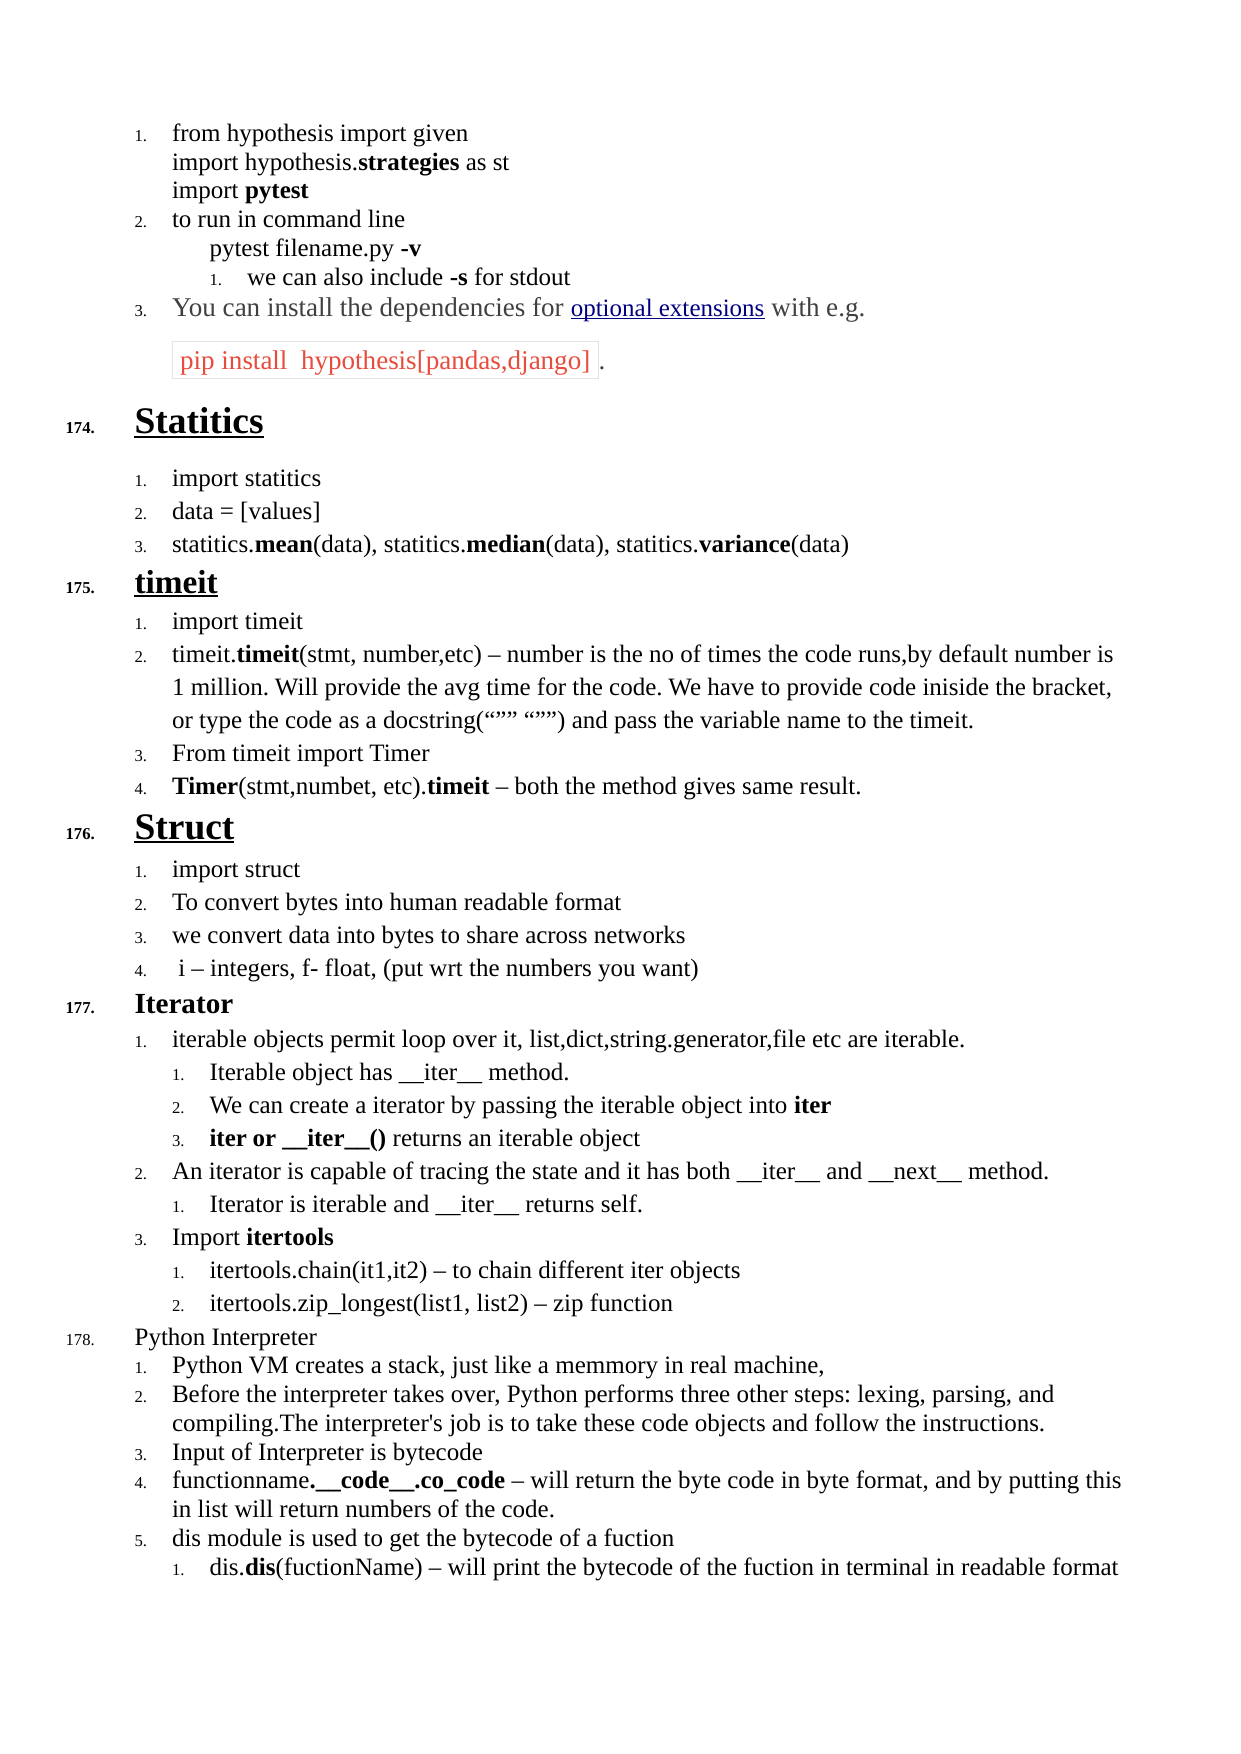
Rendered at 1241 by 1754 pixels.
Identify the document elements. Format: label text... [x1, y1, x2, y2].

list Python Interpreter [65, 1322, 1123, 1350]
list You can install the dependencies for optional extensions with e.g. [134, 291, 1123, 322]
list itertools.zip_longest(list1, list2) – zip function [172, 1288, 1123, 1317]
list Input of Interpreter is bytecode [134, 1437, 1123, 1465]
list timeit.timeit(stmt, number,etc) – number is the no of times the code runs,by default number is 1 million. Will provide the avg time for the code. We have to provide code iniside the bracket, or type the code as a docstring(“”” “””) and pass the variable name to the timeit. [134, 639, 1123, 734]
list to run in command line [134, 204, 1123, 233]
list pip install hypothesis[pandas,django] [173, 342, 598, 378]
list An iterator is capable of tracing the state and it has both __iter__ and __next__ method. [134, 1156, 1123, 1185]
list iter or __iter__() returns an iterable object [172, 1123, 1123, 1152]
list statitics.mean(data), statitics.median(data), statitics.variance(data) [134, 529, 1123, 558]
list itertools.chain(it1,it2) – to chain different iter objects [172, 1256, 1123, 1284]
list Before the interpreter takes over, Python performs three other steps: lexing, parsing, and compiling.The interpreter's job is to take these code objects and follow the instructions. [134, 1379, 1123, 1437]
list Iterator [65, 986, 1123, 1019]
list Import itertools [134, 1222, 1123, 1251]
list [134, 341, 172, 378]
list import struct [134, 854, 1123, 882]
list iterable objects permit loop over it, list,dict,string.generator,file etc are iterable. [134, 1024, 1123, 1053]
list import statitics [134, 463, 1123, 492]
list We can create a iterator by passing the iterable object into iter [172, 1090, 1123, 1119]
list To convert bytes into human readable format [134, 887, 1123, 916]
list functionname.__code__.co_code – will return the byte code in byte format, and by putting this in list will return numbers of the code. [134, 1465, 1123, 1523]
list Iterator is iterable and __iter__ returns self. [172, 1189, 1123, 1218]
list i – integers, f- float, (put wrt the numbers you want) [134, 953, 1123, 982]
list . [599, 341, 1123, 378]
list we can also include -s for stdout [209, 262, 1123, 291]
list Python VM creates a stack, just like a memmory in real machine, [134, 1350, 1123, 1379]
list pytest filename.py -v [172, 233, 1123, 262]
list from hypothesis import given [134, 118, 1123, 147]
list dis module is used to get the bytecode of a fuction [134, 1523, 1123, 1552]
list data = [values] [134, 496, 1123, 525]
list dis.dis(fuctionName) – will print the bytecode of the fuction in terminal in readable format [172, 1552, 1123, 1580]
list From timeit import Timer [134, 738, 1123, 767]
list import hypothesis.strategies as st [134, 147, 1123, 176]
list import pytest [134, 176, 1123, 204]
list we convert data into bytes to share across networks [134, 920, 1123, 948]
list Timer(stmt,numbet, etc).timeit – both the method gives same result. [134, 771, 1123, 800]
list timeit [65, 562, 1123, 600]
list import timeit [134, 606, 1123, 635]
list Iterable object has __iter__ method. [172, 1057, 1123, 1086]
list Statitics [65, 399, 1123, 442]
list Struct [65, 804, 1123, 847]
